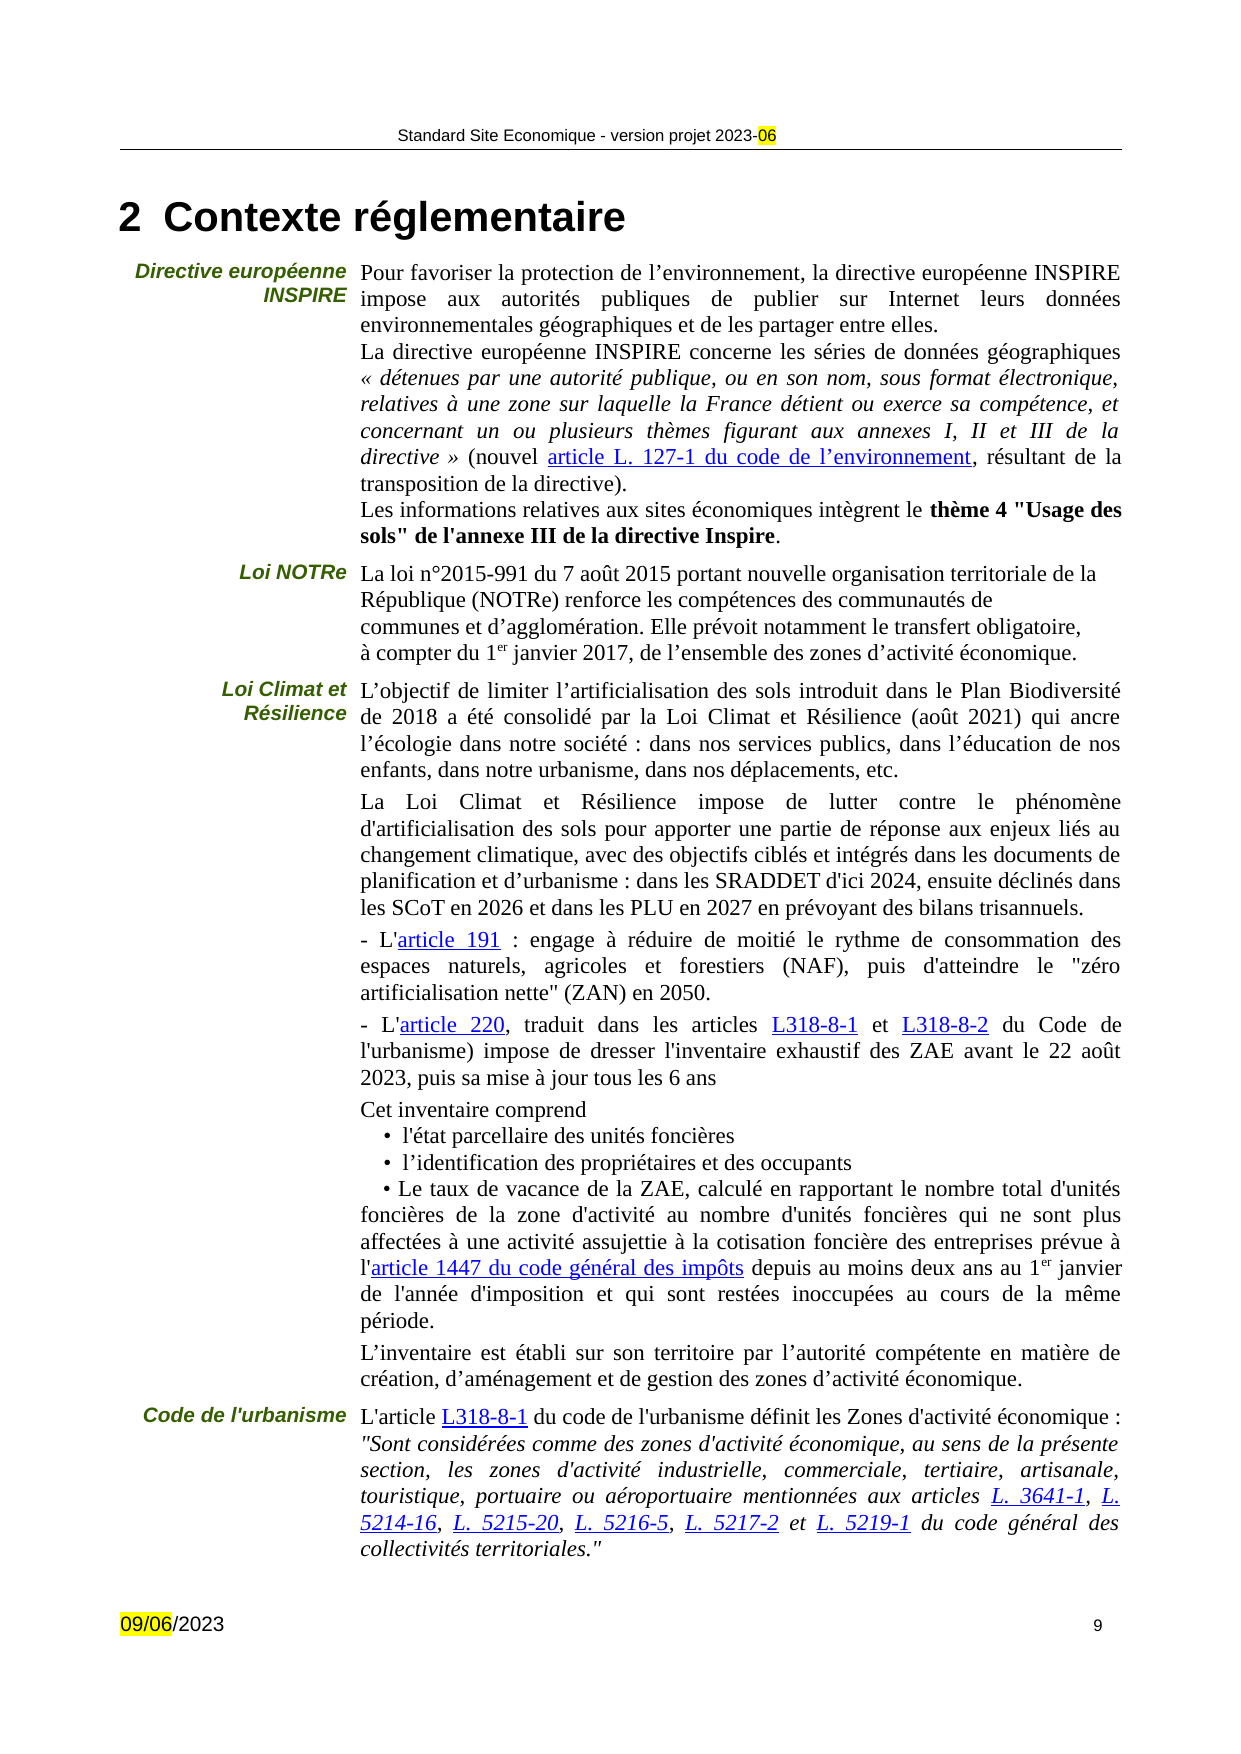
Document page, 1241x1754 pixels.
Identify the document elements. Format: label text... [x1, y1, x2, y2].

table_cell L’objectif de limiter l’artificialisation des sols introduit dans le Plan Biodiversité de 2018 a été consolidé par la Loi Climat et Résilience (août 2021) qui ancre l’écologie dans notre société : dans nos services publics, dans l’éducation de nos enfants, dans notre urbanisme, dans nos déplacements, etc. La Loi Climat et Résilience impose de lutter contre le phénomène d'artificialisation des sols pour apporter une partie de réponse aux enjeux liés au changement climatique, avec des objectifs ciblés et intégrés dans les documents de planification et d’urbanisme : dans les SRADDET d'ici 2024, ensuite déclinés dans les SCoT en 2026 et dans les PLU en 2027 en prévoyant des bilans trisannuels. - L'article 191 : engage à réduire de moitié le rythme de consommation des espaces naturels, agricoles et forestiers (NAF), puis d'atteindre le "zéro artificialisation nette" (ZAN) en 2050. - L'article 220, traduit dans les articles L318-8-1 et L318-8-2 du Code de l'urbanisme) impose de dresser l'inventaire exhaustif des ZAE avant le 22 août 2023, puis sa mise à jour tous les 6 ans Cet inventaire comprend • l'état parcellaire des unités foncières • l’identification des propriétaires et des occupants • Le taux de vacance de la ZAE, calculé en rapportant le nombre total d'unités foncières de la zone d'activité au nombre d'unités foncières qui ne sont plus affectées à une activité assujettie à la cotisation foncière des entreprises prévue à l'article 1447 du code général des impôts depuis au moins deux ans au 1er janvier de l'année d'imposition et qui sont restées inoccupées au cours de la même période. L’inventaire est établi sur son territoire par l’autorité compétente en matière de création, d’aménagement et de gestion des zones d’activité économique. [354, 671, 1122, 1398]
table_cell Loi NOTRe [118, 554, 354, 671]
table_header Pour favoriser la protection de l’environnement, la directive européenne INSPIRE impose aux autorités publiques de publier sur Internet leurs données environnementales géographiques et de les partager entre elles. La directive européenne INSPIRE concerne les séries de données géographiques « détenues par une autorité publique, ou en son nom, sous format électronique, relatives à une zone sur laquelle la France détient ou exerce sa compétence, et concernant un ou plusieurs thèmes figurant aux annexes I, II et III de la directive » (nouvel article L. 127-1 du code de l’environnement, résultant de la transposition de la directive). Les informations relatives aux sites économiques intègrent le thème 4 "Usage des sols" de l'annexe III de la directive Inspire. [354, 253, 1122, 554]
subtitle Contexte réglementaire [118, 193, 1122, 241]
table_cell Loi Climat et Résilience [118, 671, 354, 1398]
table_cell L'article L318-8-1 du code de l'urbanisme définit les Zones d'activité économique : "Sont considérées comme des zones d'activité économique, au sens de la présente section, les zones d'activité industrielle, commerciale, tertiaire, artisanale, touristique, portuaire ou aéroportuaire mentionnées aux articles L. 3641-1, L. 5214-16, L. 5215-20, L. 5216-5, L. 5217-2 et L. 5219-1 du code général des collectivités territoriales." [354, 1398, 1122, 1567]
table_header Directive européenne INSPIRE [118, 253, 354, 554]
table_cell Code de l'urbanisme [118, 1398, 354, 1567]
table_cell La loi n°2015-991 du 7 août 2015 portant nouvelle organisation territoriale de la République (NOTRe) renforce les compétences des communautés de communes et d’agglomération. Elle prévoit notamment le transfert obligatoire, à compter du 1er janvier 2017, de l’ensemble des zones d’activité économique. [354, 554, 1122, 671]
